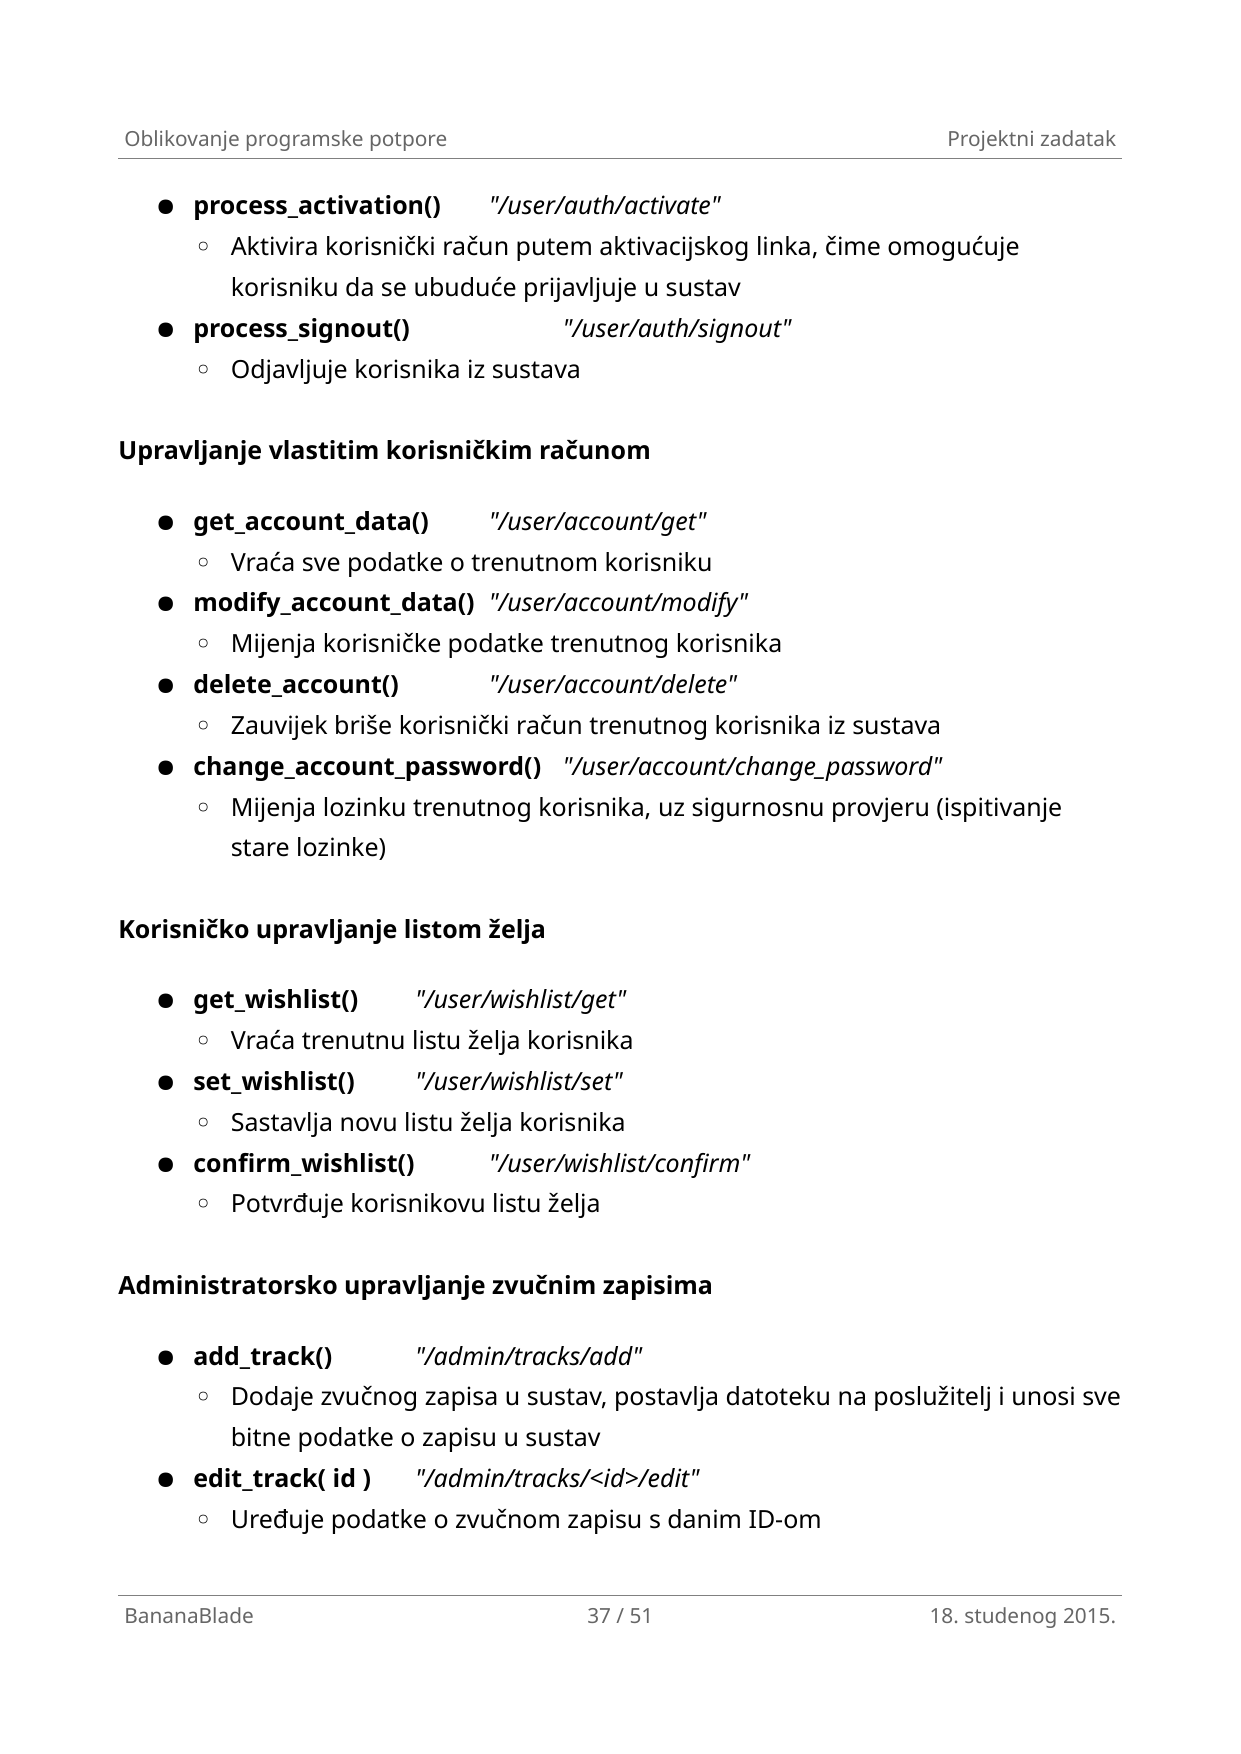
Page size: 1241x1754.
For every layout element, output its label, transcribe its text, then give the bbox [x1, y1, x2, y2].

text Administratorsko upravljanje zvučnim zapisima [118, 1268, 1122, 1302]
list add_track() "/admin/tracks/add" [156, 1338, 1122, 1372]
list Odjavljuje korisnika iz sustava [193, 351, 1122, 385]
text Upravljanje vlastitim korisničkim računom [118, 433, 1122, 467]
list Vraća trenutnu listu želja korisnika [193, 1023, 1122, 1057]
list delete_account() "/user/account/delete" [156, 667, 1122, 701]
list set_wishlist() "/user/wishlist/set" [156, 1064, 1122, 1098]
list Vraća sve podatke o trenutnom korisniku [193, 544, 1122, 578]
list modify_account_data() "/user/account/modify" [156, 585, 1122, 619]
list Zauvijek briše korisnički račun trenutnog korisnika iz sustava [193, 707, 1122, 742]
list Mijenja lozinku trenutnog korisnika, uz sigurnosnu provjeru (ispitivanje stare lozinke) [193, 789, 1122, 864]
list process_activation() "/user/auth/activate" [156, 188, 1122, 222]
list Potvrđuje korisnikovu listu želja [193, 1186, 1122, 1220]
list Mijenja korisničke podatke trenutnog korisnika [193, 626, 1122, 660]
list Dodaje zvučnog zapisa u sustav, postavlja datoteku na poslužitelj i unosi sve bitne podatke o zapisu u sustav [193, 1379, 1122, 1454]
list Uređuje podatke o zvučnom zapisu s danim ID-om [193, 1501, 1122, 1536]
list Aktivira korisnički račun putem aktivacijskog linka, čime omogućuje korisniku da se ubuduće prijavljuje u sustav [193, 229, 1122, 304]
list get_wishlist() "/user/wishlist/get" [156, 982, 1122, 1016]
list process_signout() "/user/auth/signout" [156, 311, 1122, 344]
list edit_track( id ) "/admin/tracks/<id>/edit" [156, 1461, 1122, 1495]
list confirm_wishlist() "/user/wishlist/confirm" [156, 1145, 1122, 1179]
list change_account_password() "/user/account/change_password" [156, 748, 1122, 782]
text Korisničko upravljanje listom želja [118, 912, 1122, 946]
list Sastavlja novu listu želja korisnika [193, 1104, 1122, 1138]
list get_account_data() "/user/account/get" [156, 503, 1122, 537]
